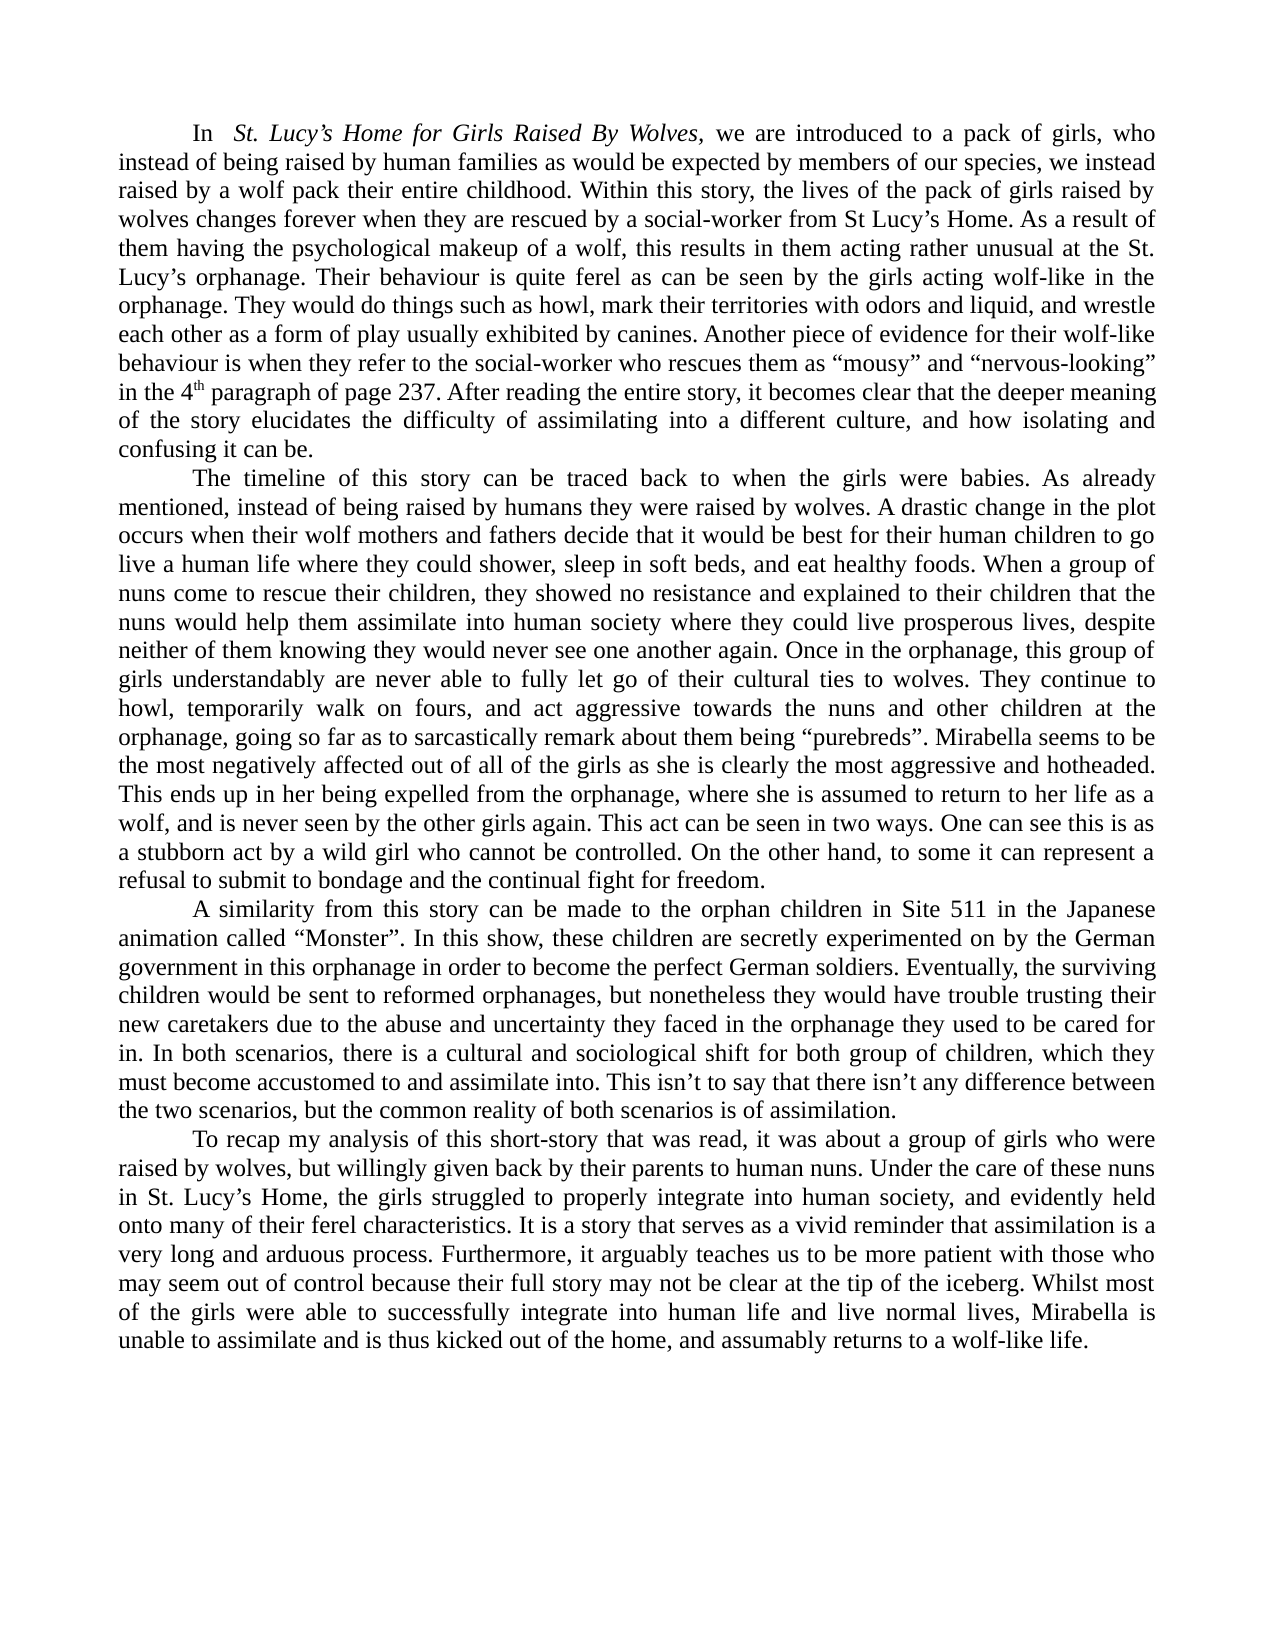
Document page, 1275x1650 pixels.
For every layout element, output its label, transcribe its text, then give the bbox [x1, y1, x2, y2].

text The timeline of this story can be traced back to when the girls were babies. As already mentioned, instead of being raised by humans they were raised by wolves. A drastic change in the plot occurs when their wolf mothers and fathers decide that it would be best for their human children to go live a human life where they could shower, sleep in soft beds, and eat healthy foods. When a group of nuns come to rescue their children, they showed no resistance and explained to their children that the nuns would help them assimilate into human society where they could live prosperous lives, despite neither of them knowing they would never see one another again. Once in the orphanage, this group of girls understandably are never able to fully let go of their cultural ties to wolves. They continue to howl, temporarily walk on fours, and act aggressive towards the nuns and other children at the orphanage, going so far as to sarcastically remark about them being “purebreds”. Mirabella seems to be the most negatively affected out of all of the girls as she is clearly the most aggressive and hotheaded. This ends up in her being expelled from the orphanage, where she is assumed to return to her life as a wolf, and is never seen by the other girls again. This act can be seen in two ways. One can see this is as a stubborn act by a wild girl who cannot be controlled. On the other hand, to some it can represent a refusal to submit to bondage and the continual fight for freedom. [118, 463, 1157, 894]
text To recap my analysis of this short-story that was read, it was about a group of girls who were raised by wolves, but willingly given back by their parents to human nuns. Under the care of these nuns in St. Lucy’s Home, the girls struggled to properly integrate into human society, and evidently held onto many of their ferel characteristics. It is a story that serves as a vivid reminder that assimilation is a very long and arduous process. Furthermore, it arguably teaches us to be more patient with those who may seem out of control because their full story may not be clear at the tip of the iceberg. Whilst most of the girls were able to successfully integrate into human life and live normal lives, Mirabella is unable to assimilate and is thus kicked out of the home, and assumably returns to a wolf-like life. [118, 1124, 1157, 1354]
text In St. Lucy’s Home for Girls Raised By Wolves, we are introduced to a pack of girls, who instead of being raised by human families as would be expected by members of our species, we instead raised by a wolf pack their entire childhood. Within this story, the lives of the pack of girls raised by wolves changes forever when they are rescued by a social-worker from St Lucy’s Home. As a result of them having the psychological makeup of a wolf, this results in them acting rather unusual at the St. Lucy’s orphanage. Their behaviour is quite ferel as can be seen by the girls acting wolf-like in the orphanage. They would do things such as howl, mark their territories with odors and liquid, and wrestle each other as a form of play usually exhibited by canines. Another piece of evidence for their wolf-like behaviour is when they refer to the social-worker who rescues them as “mousy” and “nervous-looking” in the 4th paragraph of page 237. After reading the entire story, it becomes clear that the deeper meaning of the story elucidates the difficulty of assimilating into a different culture, and how isolating and confusing it can be. [118, 118, 1157, 463]
text A similarity from this story can be made to the orphan children in Site 511 in the Japanese animation called “Monster”. In this show, these children are secretly experimented on by the German government in this orphanage in order to become the perfect German soldiers. Eventually, the surviving children would be sent to reformed orphanages, but nonetheless they would have trouble trusting their new caretakers due to the abuse and uncertainty they faced in the orphanage they used to be cared for in. In both scenarios, there is a cultural and sociological shift for both group of children, which they must become accustomed to and assimilate into. This isn’t to say that there isn’t any difference between the two scenarios, but the common reality of both scenarios is of assimilation. [118, 894, 1157, 1124]
